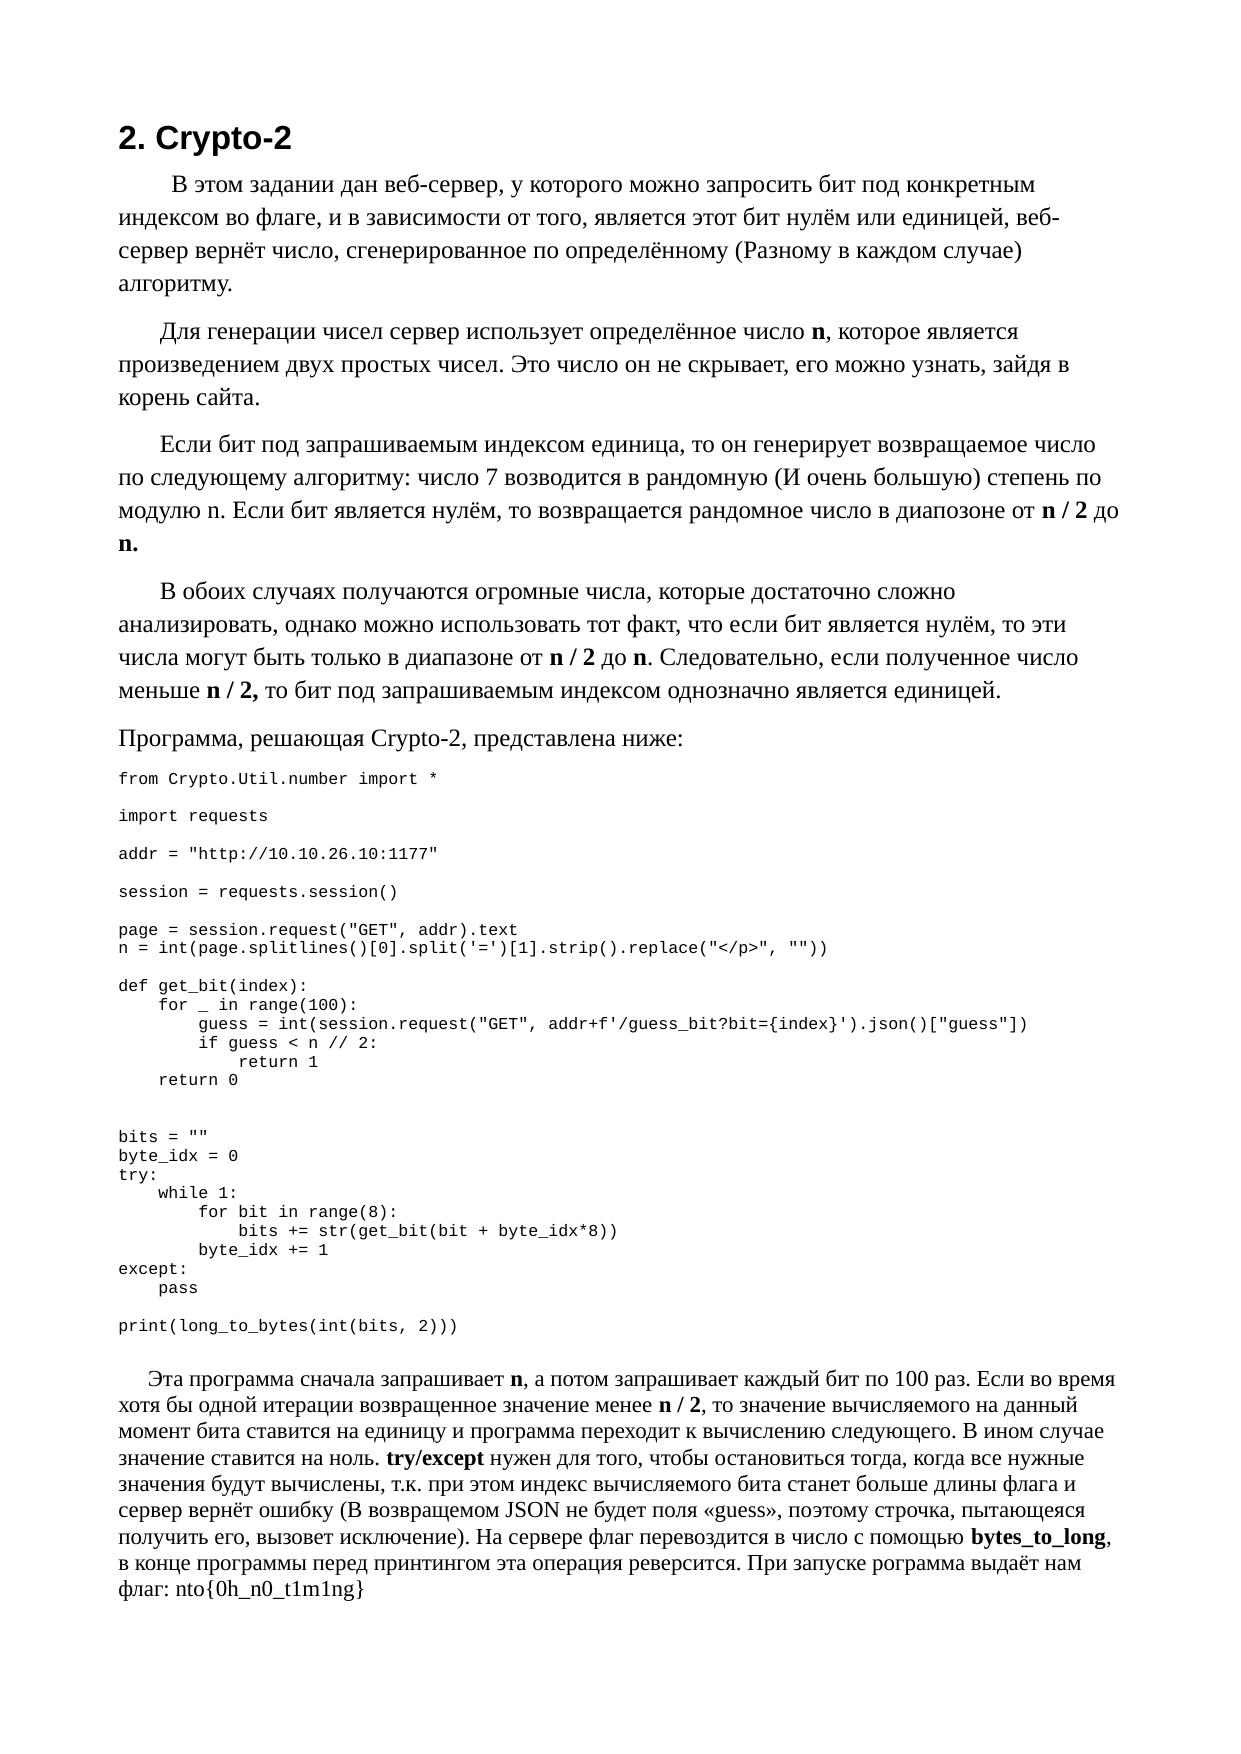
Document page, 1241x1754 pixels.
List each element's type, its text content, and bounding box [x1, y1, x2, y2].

text for bit in range(8): [118, 1204, 1122, 1223]
text return 1 [118, 1053, 1122, 1072]
text Для генерации чисел сервер использует определённое число n, которое является произведением двух простых чисел. Это число он не скрывает, его можно узнать, зайдя в корень сайта. [118, 316, 1122, 411]
text if guess < n // 2: [118, 1034, 1122, 1053]
text bits = "" [118, 1128, 1122, 1147]
text byte_idx += 1 [118, 1242, 1122, 1261]
text def get_bit(index): [118, 978, 1122, 997]
text bits += str(get_bit(bit + byte_idx*8)) [118, 1223, 1122, 1242]
text n = int(page.splitlines()[0].split('=')[1].strip().replace("</p>", "")) [118, 940, 1122, 959]
text for _ in range(100): [118, 997, 1122, 1015]
text Программа, решающая Crypto-2, представлена ниже: [118, 723, 1122, 751]
text guess = int(session.request("GET", addr+f'/guess_bit?bit={index}').json()["guess"]) [118, 1015, 1122, 1034]
text from Crypto.Util.number import * [118, 770, 1122, 789]
text page = session.request("GET", addr).text [118, 921, 1122, 940]
text byte_idx = 0 [118, 1147, 1122, 1166]
text В этом задании дан веб-сервер, у которого можно запросить бит под конкретным индексом во флаге, и в зависимости от того, является этот бит нулём или единицей, веб-сервер вернёт число, сгенерированное по определённому (Разному в каждом случае) алгоритму. [118, 169, 1122, 297]
text print(long_to_bytes(int(bits, 2))) [118, 1317, 1122, 1336]
text addr = "http://10.10.26.10:1177" [118, 846, 1122, 864]
text Эта программа сначала запрашивает n, а потом запрашивает каждый бит по 100 раз. Если во время хотя бы одной итерации возвращенное значение менее n / 2, то значение вычисляемого на данный момент бита ставится на единицу и программа переходит к вычислению следующего. В ином случае значение ставится на ноль. try/except нужен для того, чтобы остановиться тогда, когда все нужные значения будут вычислены, т.к. при этом индекс вычисляемого бита станет больше длины флага и сервер вернёт ошибку (В возвращемом JSON не будет поля «guess», поэтому строчка, пытающеяся получить его, вызовет исключение). На сервере флаг перевоздится в число с помощью bytes_to_long, в конце программы перед принтингом эта операция реверсится. При запуске рограмма выдаёт нам флаг: nto{0h_n0_t1m1ng} [118, 1365, 1122, 1602]
text import requests [118, 808, 1122, 827]
text while 1: [118, 1185, 1122, 1204]
text except: [118, 1261, 1122, 1279]
text Если бит под запрашиваемым индексом единица, то он генерирует возвращаемое число по следующему алгоритму: число 7 возводится в рандомную (И очень большую) степень по модулю n. Если бит является нулём, то возвращается рандомное число в диапозоне от n / 2 до n. [118, 429, 1122, 557]
text session = requests.session() [118, 883, 1122, 902]
text try: [118, 1166, 1122, 1185]
text В обоих случаях получаются огромные числа, которые достаточно сложно анализировать, однако можно использовать тот факт, что если бит является нулём, то эти числа могут быть только в диапазоне от n / 2 до n. Следовательно, если полученное число меньше n / 2, то бит под запрашиваемым индексом однозначно является единицей. [118, 576, 1122, 704]
subtitle 2. Crypto-2 [118, 118, 1122, 157]
text return 0 [118, 1072, 1122, 1091]
text pass [118, 1279, 1122, 1298]
